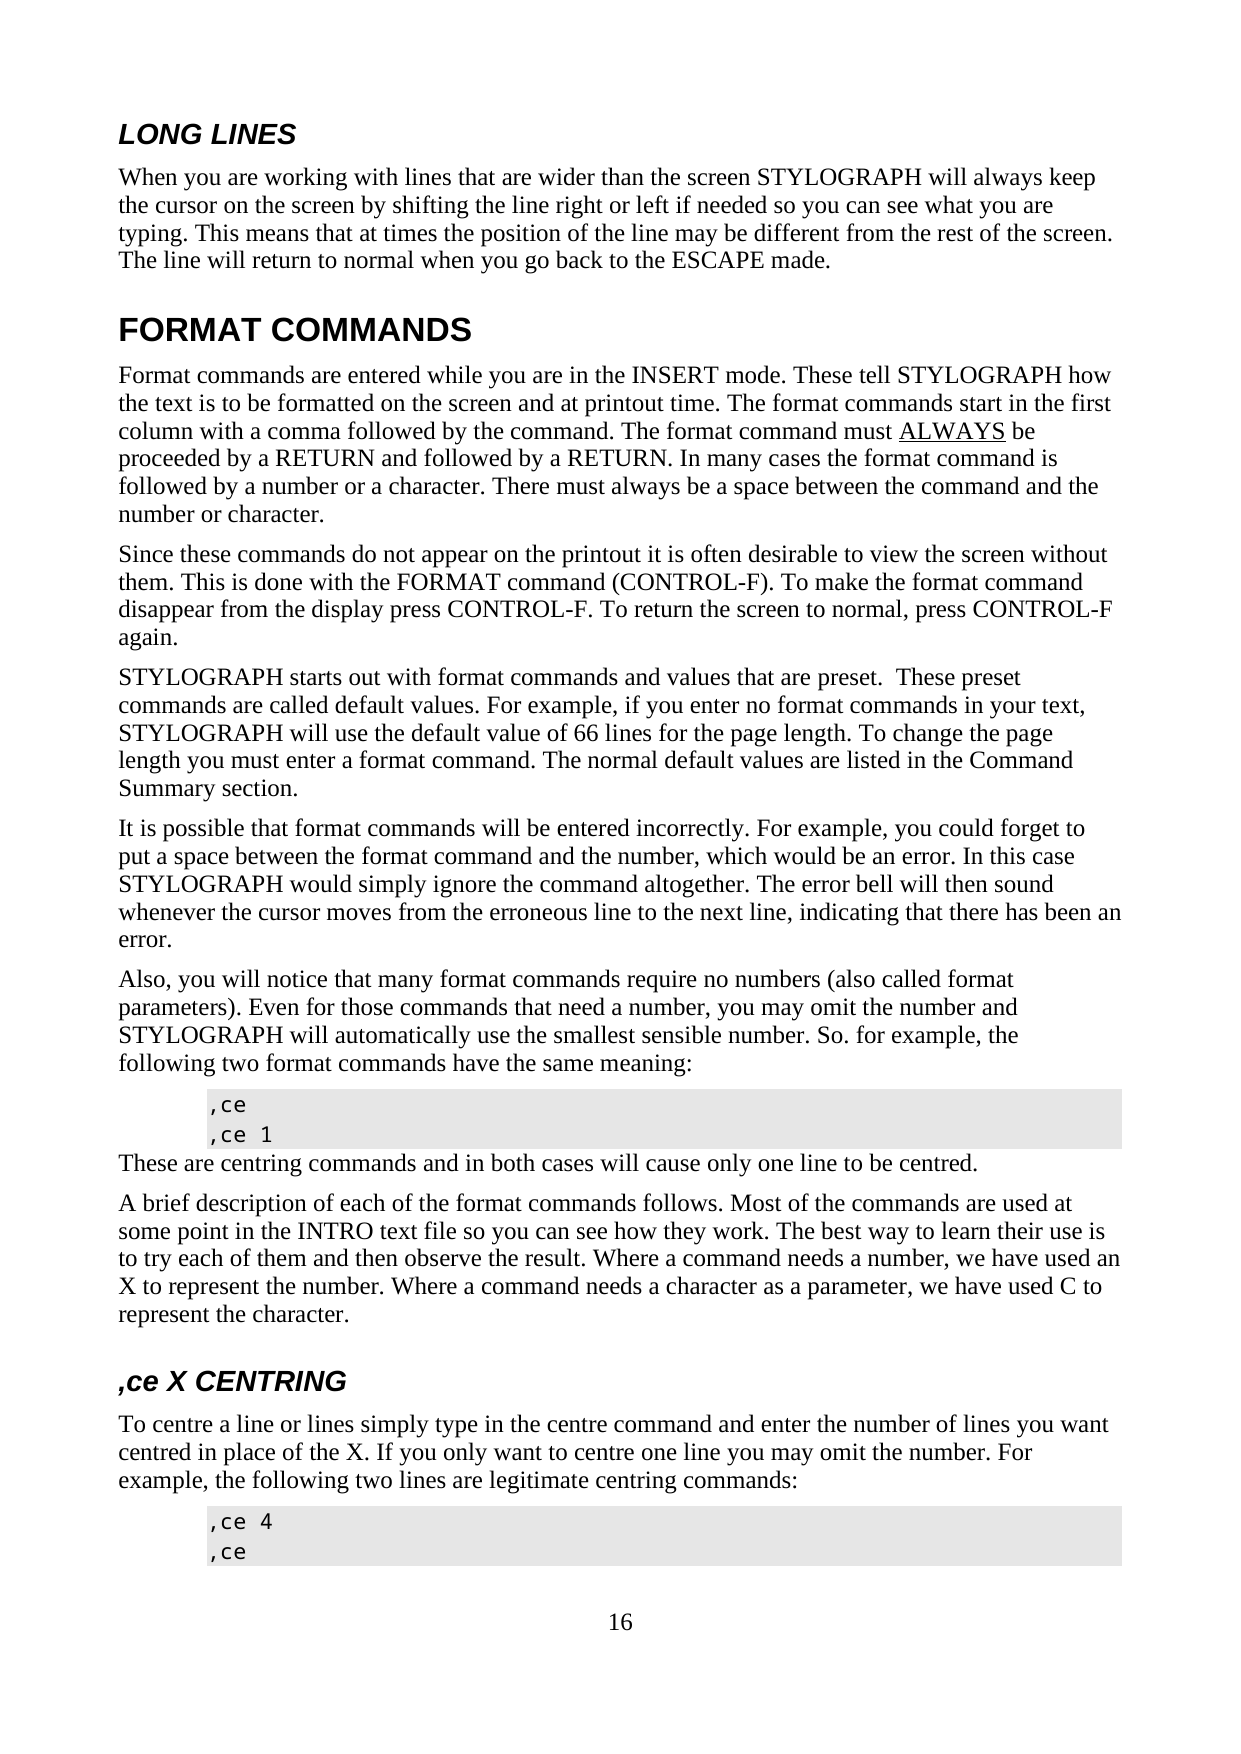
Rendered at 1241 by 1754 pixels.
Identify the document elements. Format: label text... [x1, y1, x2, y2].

text ,ce [207, 1089, 1122, 1119]
text These are centring commands and in both cases will cause only one line to be centred. [118, 1149, 1122, 1177]
text Since these commands do not appear on the printout it is often desirable to view the screen without them. This is done with the FORMAT command (CONTROL-F). To make the format command disappear from the display press CONTROL-F. To return the screen to normal, press CONTROL-F again. [118, 540, 1122, 651]
text ,ce [207, 1536, 1122, 1566]
text To centre a line or lines simply type in the centre command and enter the number of lines you want centred in place of the X. If you only want to centre one line you may omit the number. For example, the following two lines are legitimate centring commands: [118, 1410, 1122, 1493]
text STYLOGRAPH starts out with format commands and values that are preset. These preset commands are called default values. For example, if you enter no format commands in your text, STYLOGRAPH will use the default value of 66 lines for the page length. To change the page length you must enter a format command. The normal default values are listed in the Command Summary section. [118, 663, 1122, 802]
text Format commands are entered while you are in the INSERT mode. These tell STYLOGRAPH how the text is to be formatted on the screen and at printout time. The format commands start in the first column with a comma followed by the command. The format command must ALWAYS be proceeded by a RETURN and followed by a RETURN. In many cases the format command is followed by a number or a character. There must always be a space between the command and the number or character. [118, 361, 1122, 528]
subtitle LONG LINES [118, 118, 1122, 151]
subtitle ,ce X CENTRING [118, 1365, 1122, 1398]
subtitle FORMAT COMMANDS [118, 312, 1122, 349]
text ,ce 4 [207, 1506, 1122, 1536]
text A brief description of each of the format commands follows. Most of the commands are used at some point in the INTRO text file so you can see how they work. The best way to learn their use is to try each of them and then observe the result. Where a command needs a number, we have used an X to represent the number. Where a command needs a character as a parameter, we have used C to represent the character. [118, 1189, 1122, 1328]
text When you are working with lines that are wider than the screen STYLOGRAPH will always keep the cursor on the screen by shifting the line right or left if needed so you can see what you are typing. This means that at times the position of the line may be different from the rest of the screen. The line will return to normal when you go back to the ESCAPE made. [118, 163, 1122, 274]
text Also, you will notice that many format commands require no numbers (also called format parameters). Even for those commands that need a number, you may omit the number and STYLOGRAPH will automatically use the smallest sensible number. So. for example, the following two format commands have the same meaning: [118, 966, 1122, 1076]
text ,ce 1 [207, 1119, 1122, 1149]
text It is possible that format commands will be entered incorrectly. For example, you could forget to put a space between the format command and the number, which would be an error. In this case STYLOGRAPH would simply ignore the command altogether. The error bell will then sound whenever the cursor moves from the erroneous line to the next line, indicating that there has been an error. [118, 814, 1122, 953]
